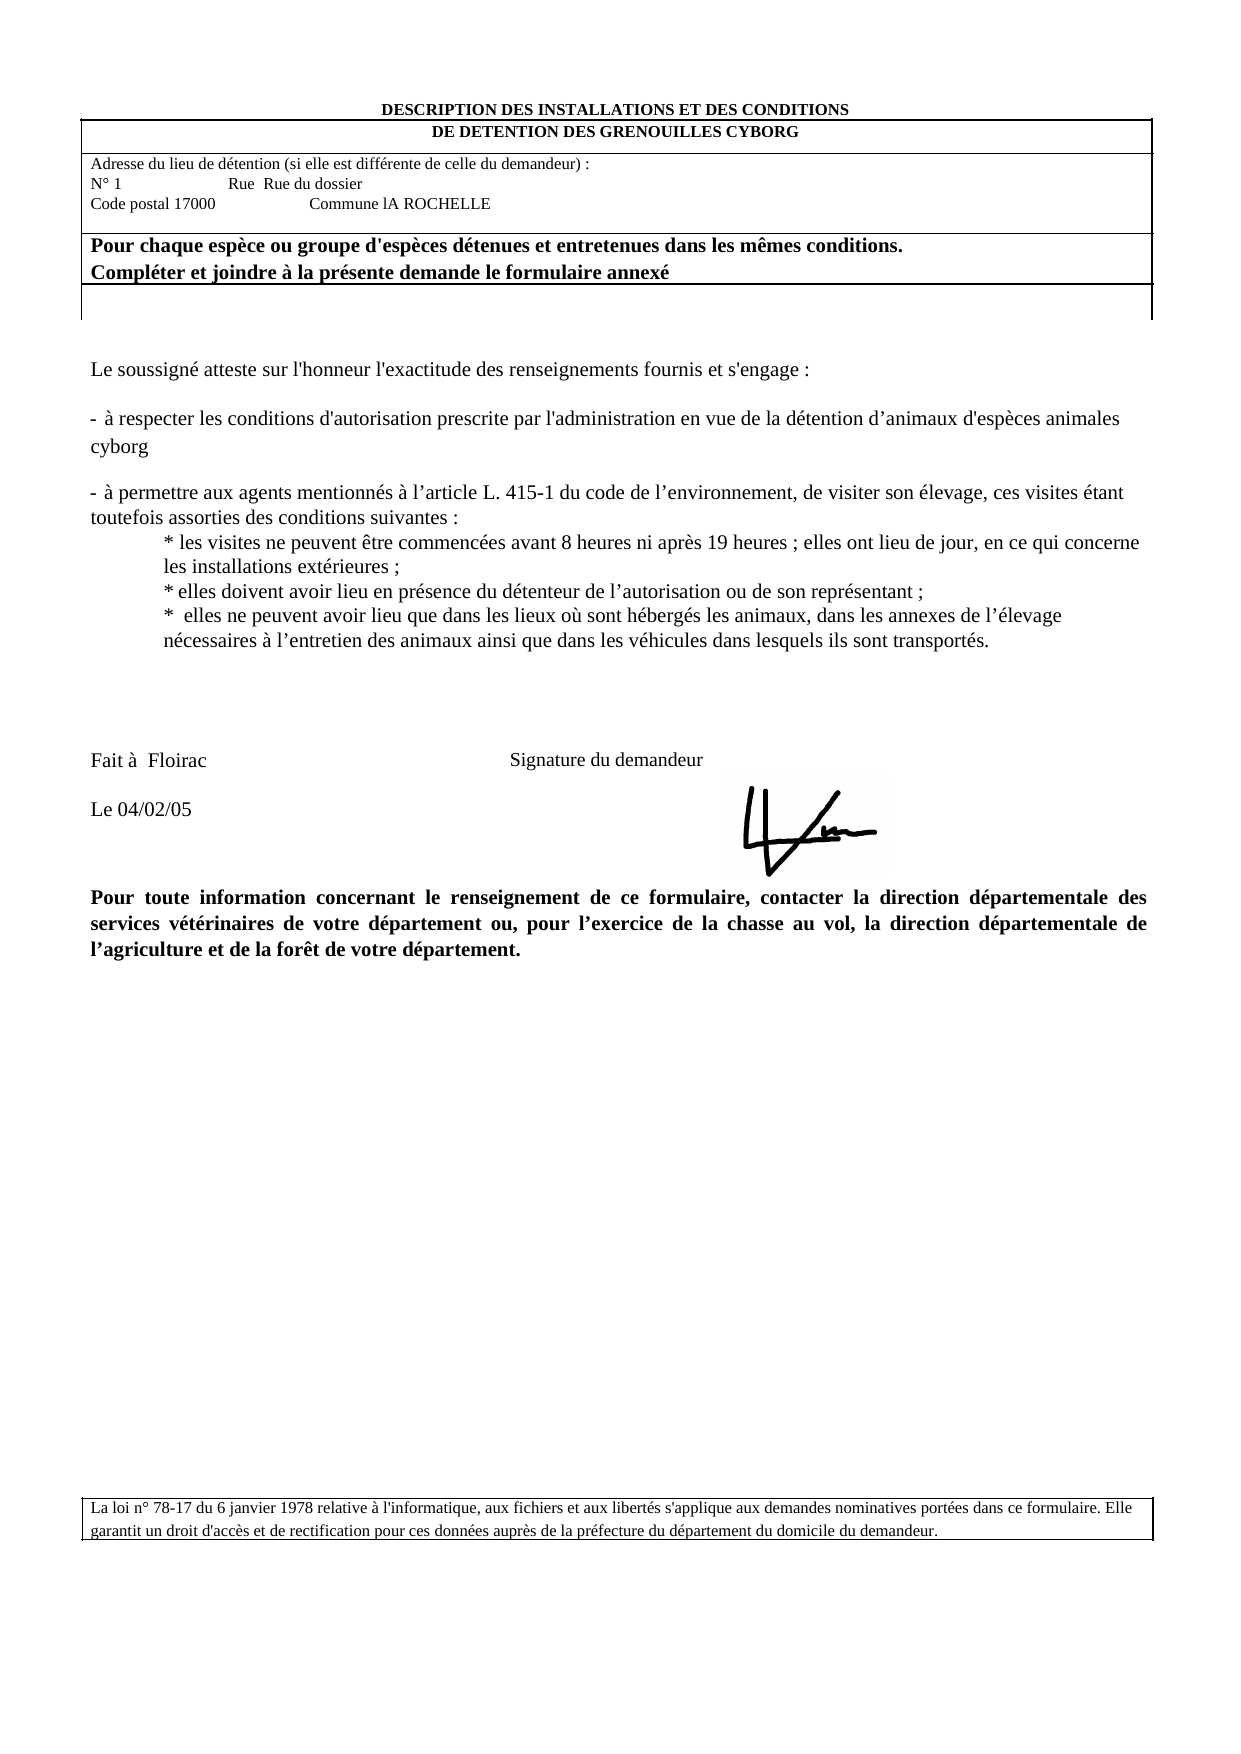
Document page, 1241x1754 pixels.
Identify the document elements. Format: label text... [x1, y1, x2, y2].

list à permettre aux agents mentionnés à l’article L. 415-1 du code de l’environnement, de visiter son élevage, ces visites étant toutefois assorties des conditions suivantes : [89, 479, 1140, 529]
list à respecter les conditions d'autorisation prescrite par l'administration en vue de la détention d’animaux d'espèces animales cyborg [89, 406, 1140, 458]
list elles ne peuvent avoir lieu que dans les lieux où sont hébergés les animaux, dans les annexes de l’élevage nécessaires à l’entretien des animaux ainsi que dans les véhicules dans lesquels ils sont transportés. [163, 603, 1140, 652]
list les visites ne peuvent être commencées avant 8 heures ni après 19 heures ; elles ont lieu de jour, en ce qui concerne les installations extérieures ; [163, 530, 1140, 578]
text La loi n° 78-17 du 6 janvier 1978 relative à l'informatique, aux fichiers et aux libertés s'applique aux demandes nominatives portées dans ce formulaire. Elle garantit un droit d'accès et de rectification pour ces données auprès de la préfecture du département du domicile du demandeur. [90, 1499, 1140, 1539]
text Code postal 17000 Commune lA ROCHELLE [90, 193, 1148, 213]
picture [725, 775, 890, 878]
text Pour chaque espèce ou groupe d'espèces détenues et entretenues dans les mêmes conditions. [90, 234, 1148, 257]
text Compléter et joindre à la présente demande le formulaire annexé [90, 260, 1148, 283]
text DESCRIPTION DES INSTALLATIONS ET DES CONDITIONS [89, 100, 1141, 119]
text N° 1 Rue Rue du dossier [90, 174, 1148, 193]
text Adresse du lieu de détention (si elle est différente de celle du demandeur) : [90, 154, 1148, 173]
text DE DETENTION DES GRENOUILLES CYBORG [89, 122, 1141, 141]
text Le 04/02/05 [90, 797, 725, 821]
text Pour toute information concernant le renseignement de ce formulaire, contacter la direction départementale des services vétérinaires de votre département ou, pour l’exercice de la chasse au vol, la direction départementale de l’agriculture et de la forêt de votre département. [90, 885, 1148, 961]
text Fait à Floirac [90, 748, 466, 772]
text Signature du demandeur [509, 748, 1148, 771]
list elles doivent avoir lieu en présence du détenteur de l’autorisation ou de son représentant ; [163, 579, 1148, 603]
text [890, 797, 1148, 821]
text Le soussigné atteste sur l'honneur l'exactitude des renseignements fournis et s'engage : [90, 357, 1148, 381]
